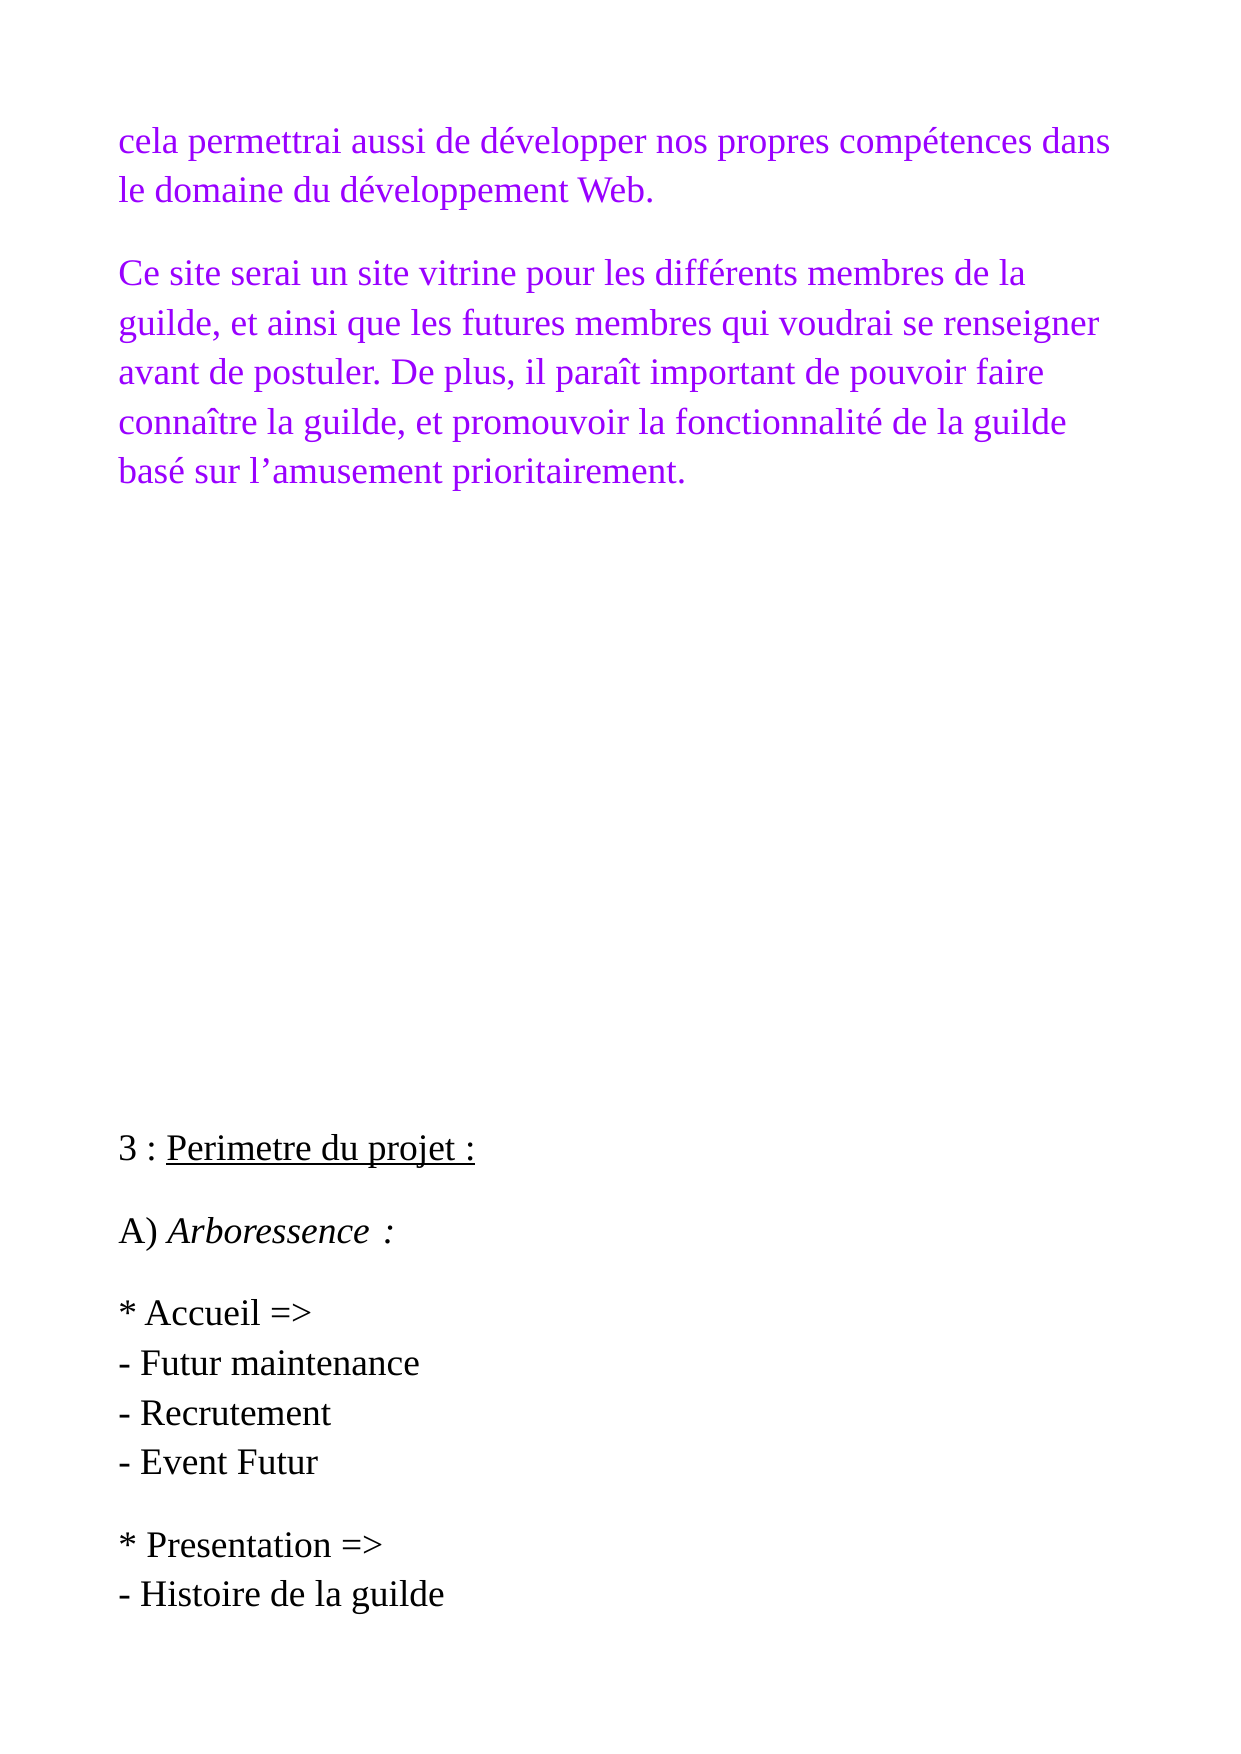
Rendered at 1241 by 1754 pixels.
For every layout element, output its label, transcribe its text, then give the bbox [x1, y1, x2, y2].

text * Presentation => [118, 1522, 1122, 1565]
text - Recrutement [118, 1390, 1122, 1433]
text - Futur maintenance [118, 1340, 1122, 1383]
text A) Arboressence : [118, 1208, 1122, 1251]
text Ce site serai un site vitrine pour les différents membres de la guilde, et ainsi que les futures membres qui voudrai se renseigner avant de postuler. De plus, il paraît important de pouvoir faire connaître la guilde, et promouvoir la fonctionnalité de la guilde basé sur l’amusement prioritairement. [118, 250, 1122, 492]
text - Event Futur [118, 1439, 1122, 1483]
text cela permettrai aussi de développer nos propres compétences dans le domaine du développement Web. [118, 118, 1122, 211]
text * Accueil => [118, 1291, 1122, 1334]
text - Histoire de la guilde [118, 1572, 1122, 1615]
text 3 : Perimetre du projet : [118, 1126, 1122, 1169]
